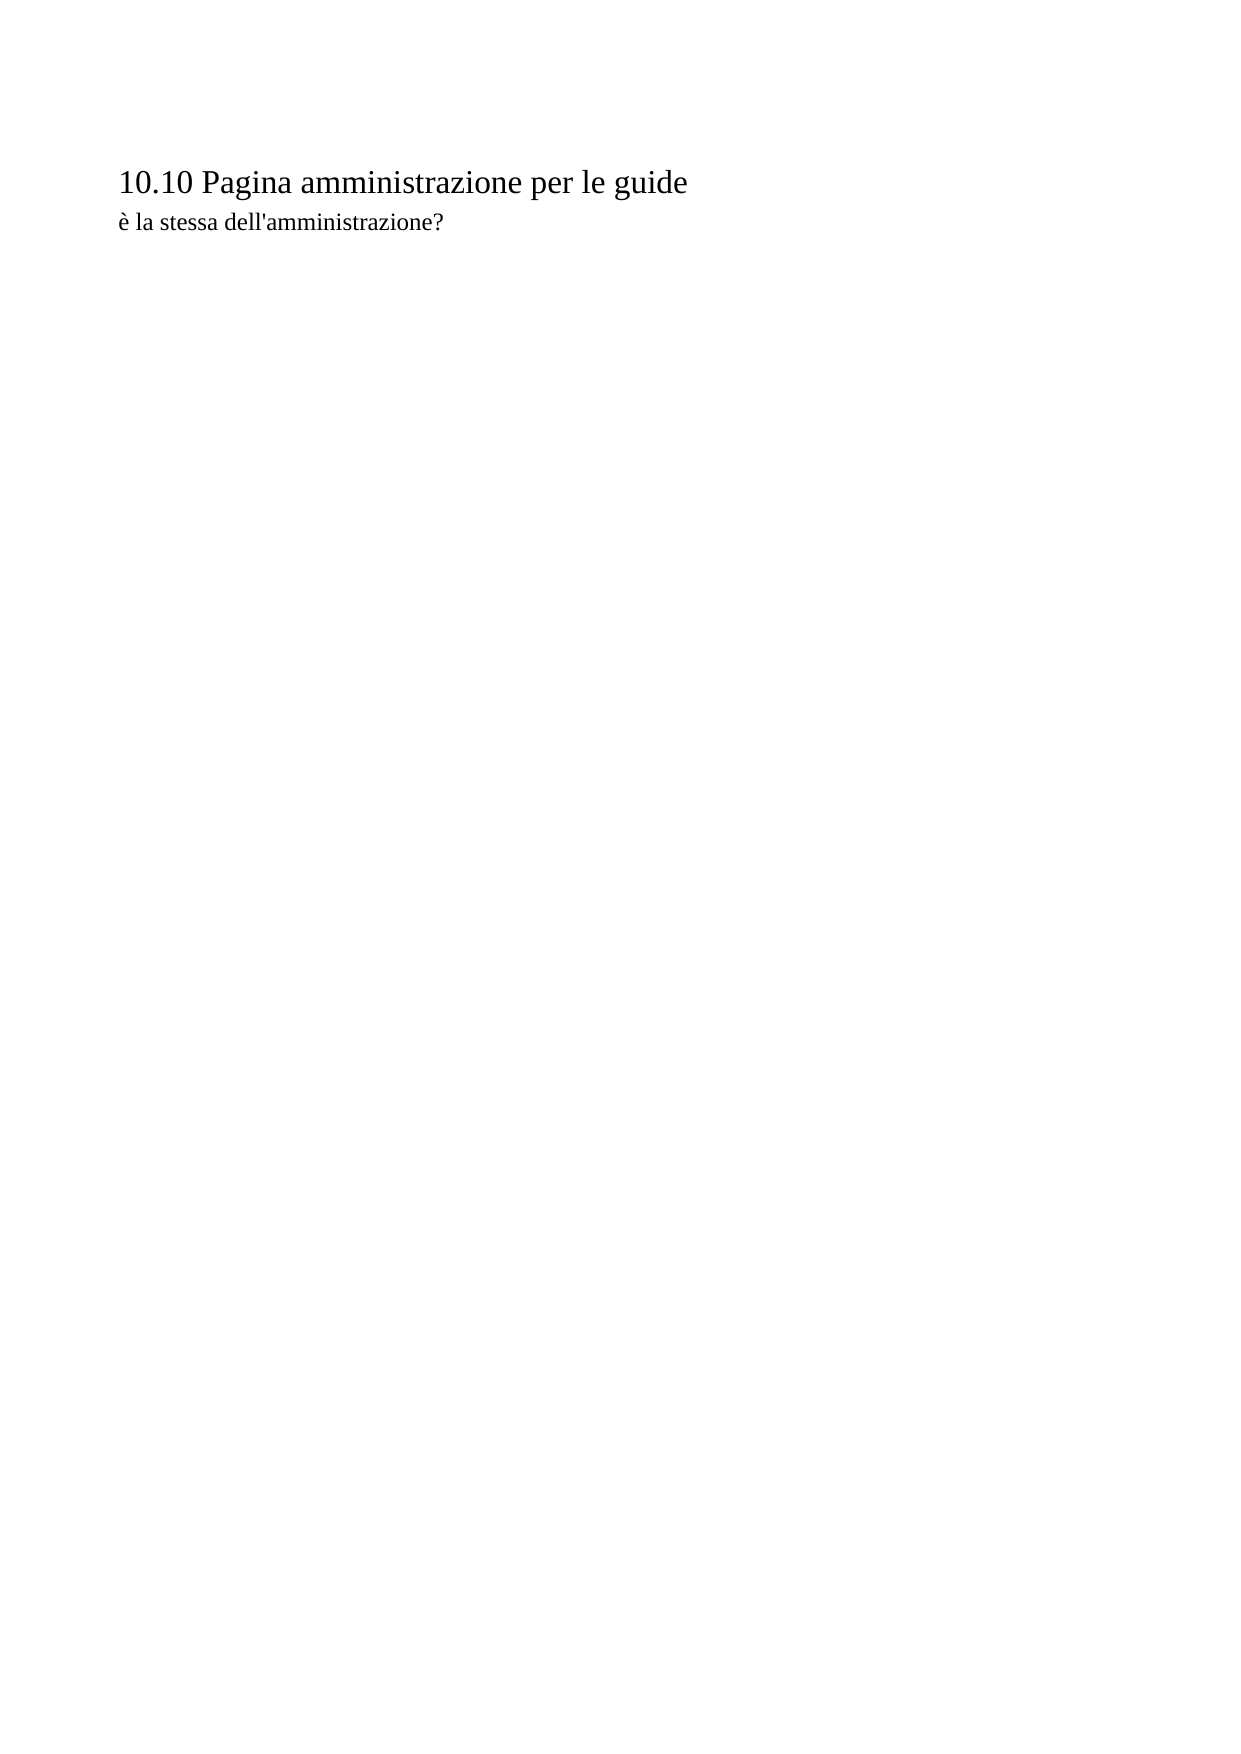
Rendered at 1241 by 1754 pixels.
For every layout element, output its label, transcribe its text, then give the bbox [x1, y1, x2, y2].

text 10.10 Pagina amministrazione per le guide [118, 162, 1122, 201]
text è la stessa dell'amministrazione? [118, 207, 1122, 235]
